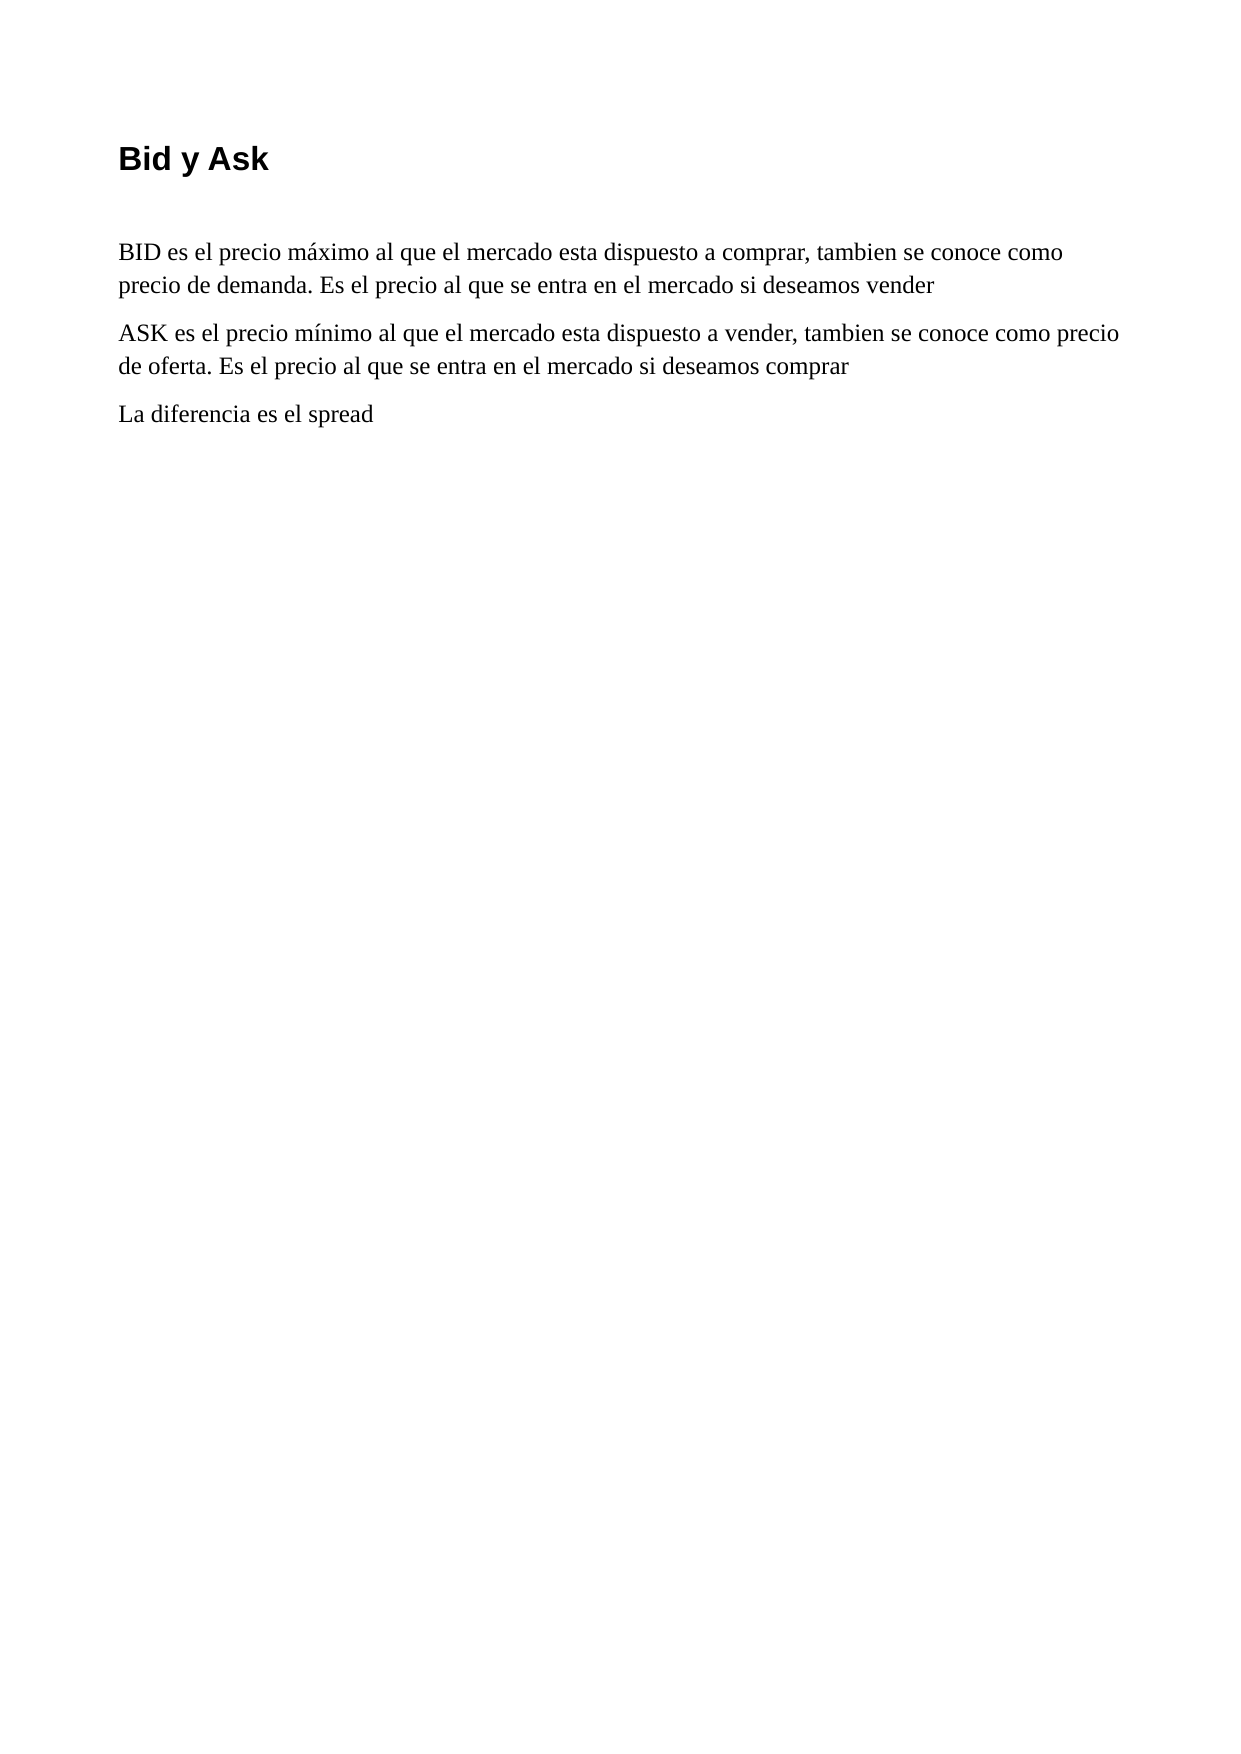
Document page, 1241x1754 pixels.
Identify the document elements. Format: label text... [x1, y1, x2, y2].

text La diferencia es el spread [118, 399, 1122, 427]
subtitle Bid y Ask [118, 139, 1122, 177]
text ASK es el precio mínimo al que el mercado esta dispuesto a vender, tambien se conoce como precio de oferta. Es el precio al que se entra en el mercado si deseamos comprar [118, 318, 1122, 380]
text BID es el precio máximo al que el mercado esta dispuesto a comprar, tambien se conoce como precio de demanda. Es el precio al que se entra en el mercado si deseamos vender [118, 237, 1122, 299]
